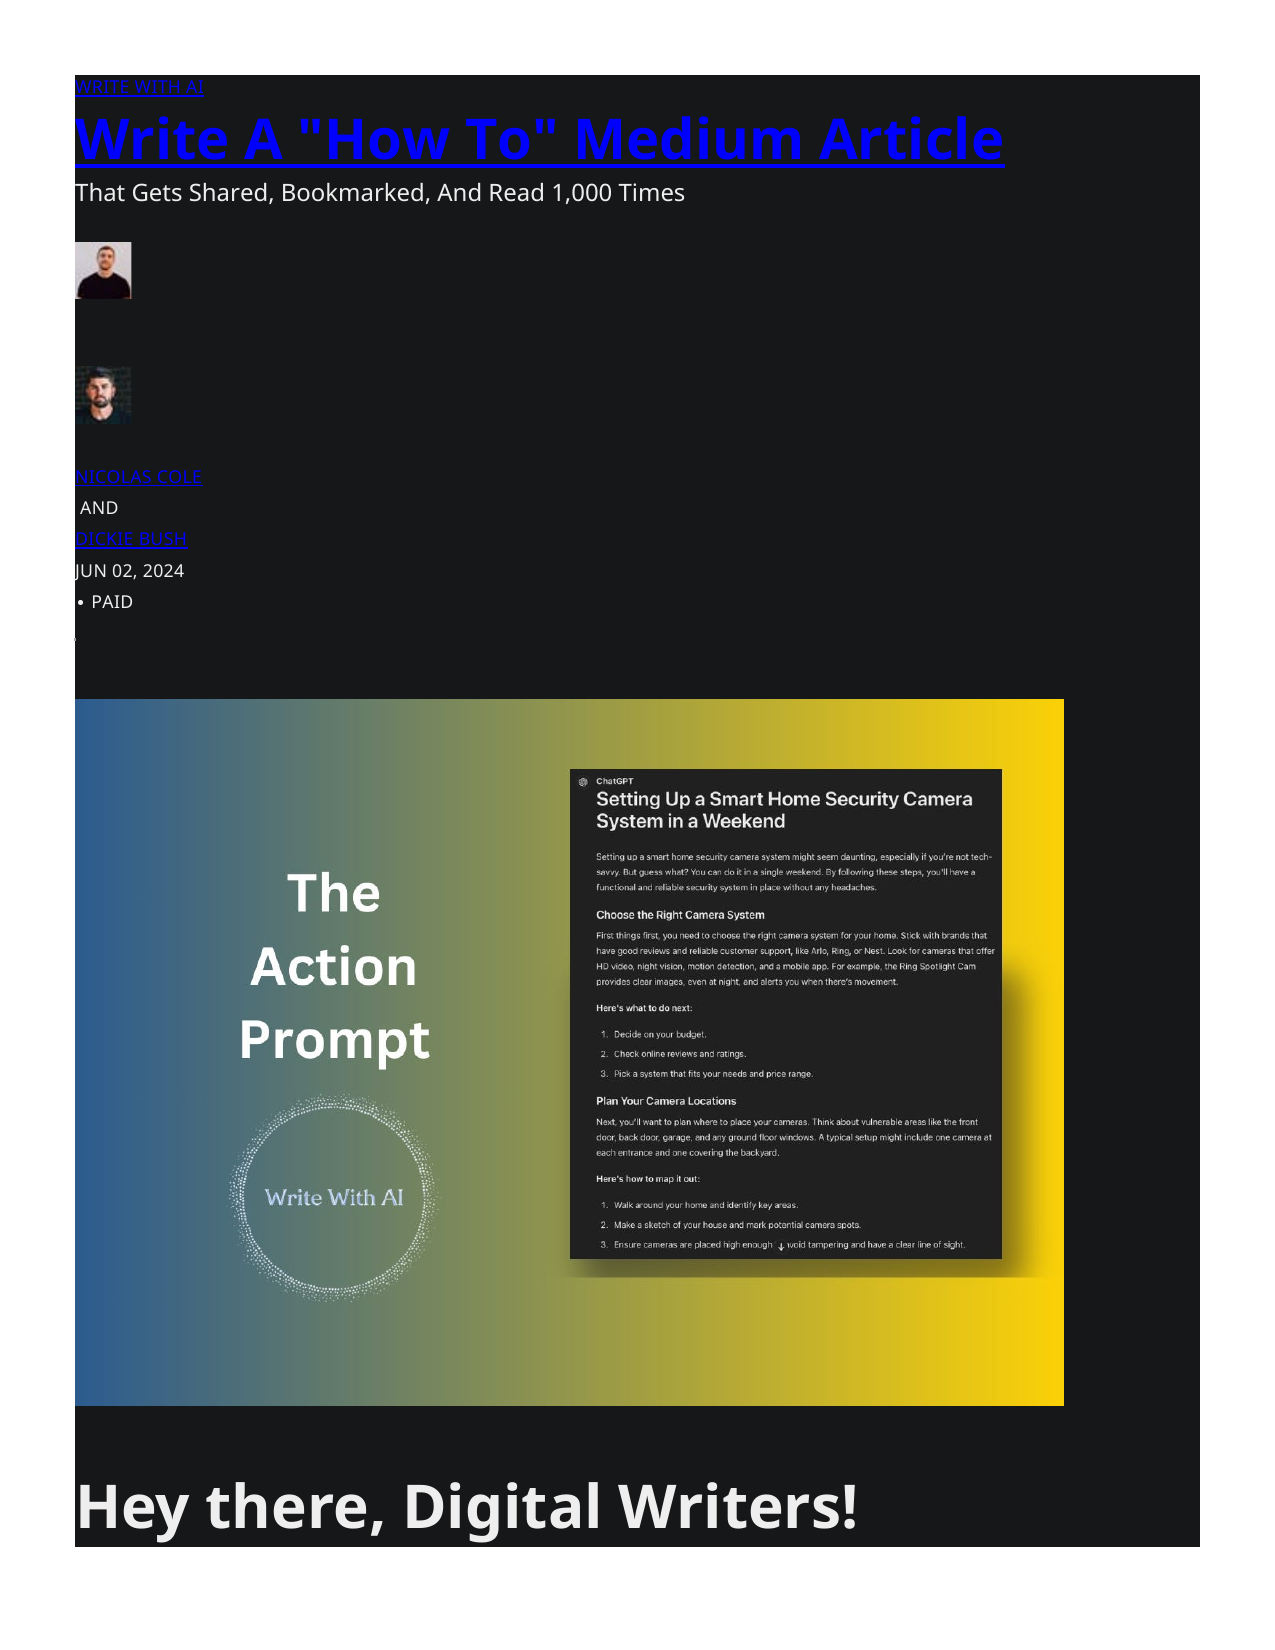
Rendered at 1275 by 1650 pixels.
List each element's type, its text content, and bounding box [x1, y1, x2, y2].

text and [75, 488, 1200, 520]
text Jun 02, 2024 [75, 551, 1200, 582]
text Nicolas Cole [75, 457, 1200, 488]
text Dickie Bush [75, 520, 1200, 551]
subtitle Hey there, Digital Writers! [75, 1464, 1200, 1547]
text Write With AI [75, 75, 1200, 99]
text That Gets Shared, Bookmarked, And Read 1,000 Times [75, 176, 1200, 208]
text Write A "How To" Medium Article [75, 99, 1200, 176]
text ∙ Paid [75, 582, 1200, 613]
